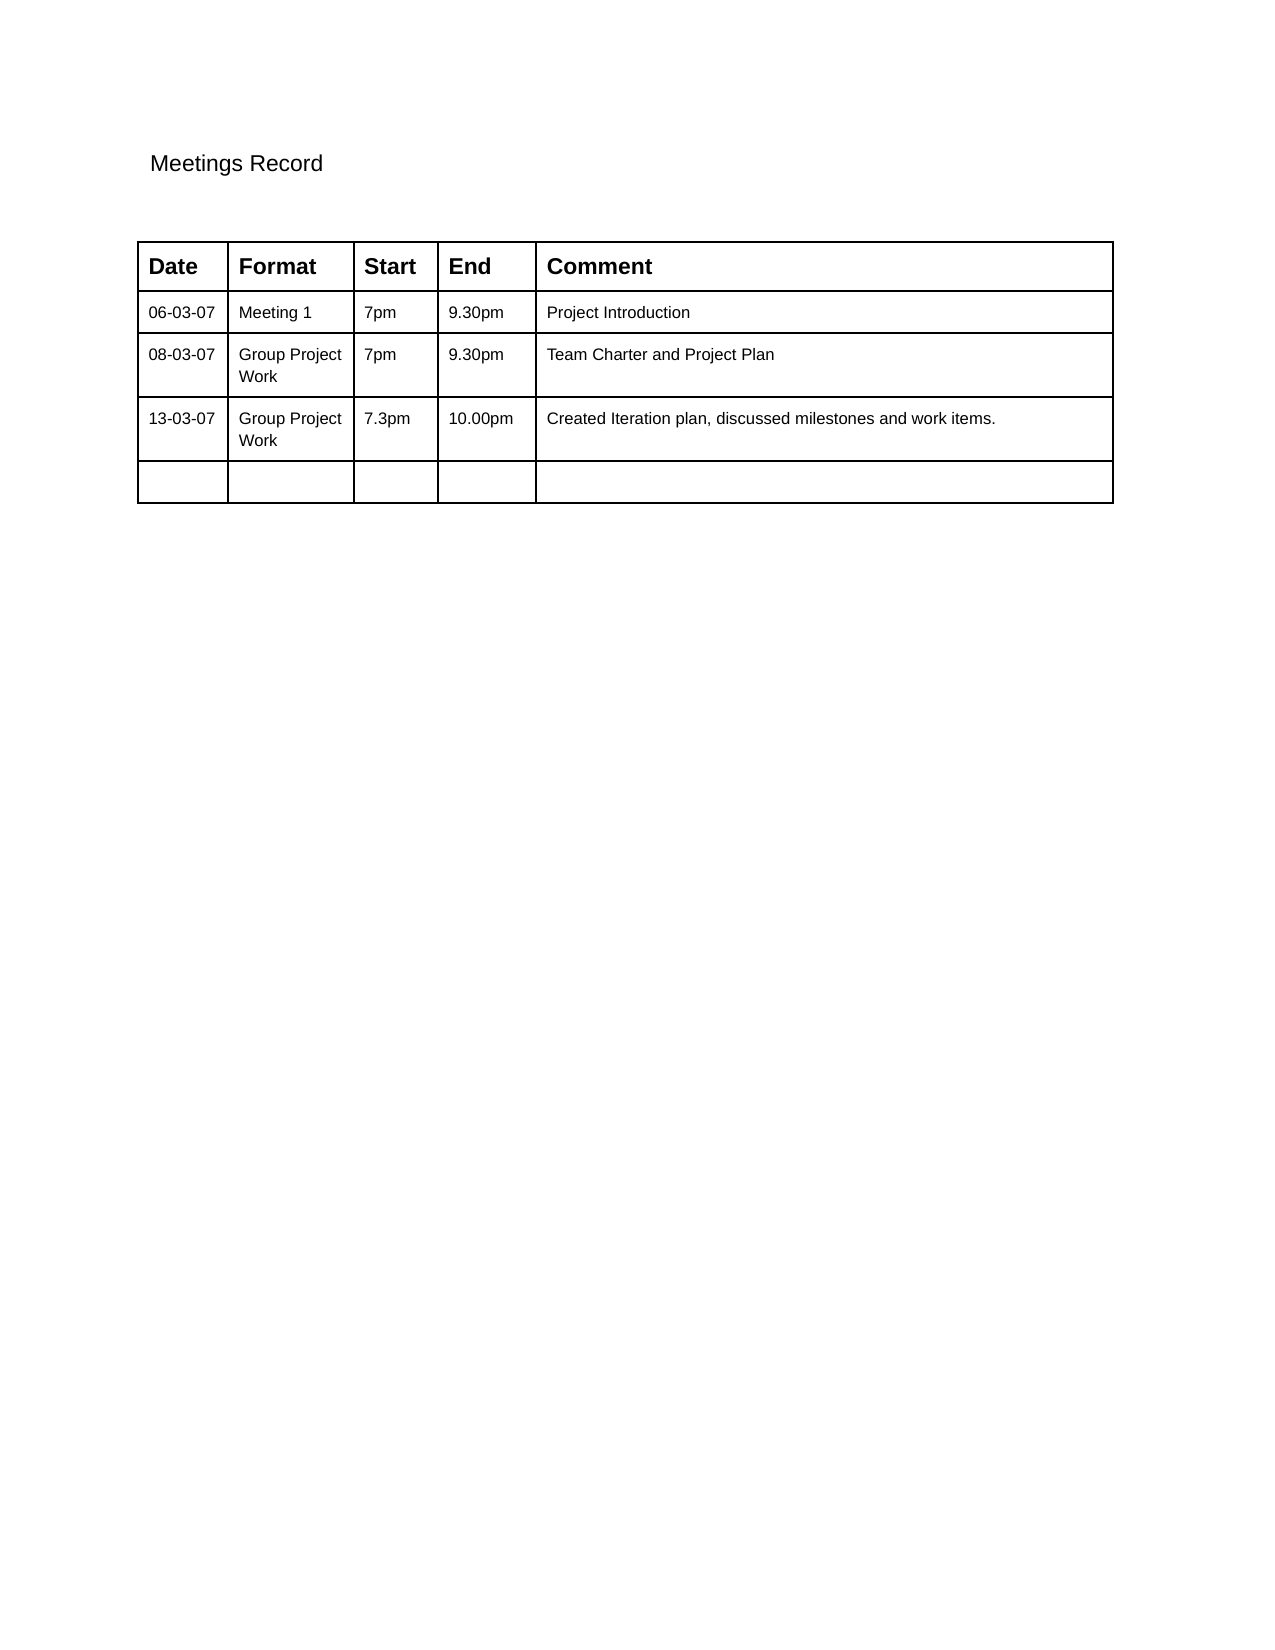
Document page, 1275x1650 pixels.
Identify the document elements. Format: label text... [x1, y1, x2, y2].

table_header End [439, 243, 535, 290]
table_cell [355, 462, 437, 502]
table_cell 7pm [355, 292, 437, 332]
table_cell Meeting 1 [229, 292, 353, 332]
table_cell 9.30pm [439, 292, 535, 332]
table_header Comment [537, 243, 1112, 290]
table_cell 06-03-07 [139, 292, 227, 332]
table_cell 10.00pm [439, 398, 535, 460]
table_cell [229, 462, 353, 502]
table_cell Team Charter and Project Plan [537, 334, 1112, 396]
table_cell Group Project Work [229, 334, 353, 396]
table_cell 08-03-07 [139, 334, 227, 396]
table_cell Group Project Work [229, 398, 353, 460]
table_cell Project Introduction [537, 292, 1112, 332]
table_cell 7pm [355, 334, 437, 396]
table_cell 9.30pm [439, 334, 535, 396]
table_cell [537, 462, 1112, 502]
table_cell 7.3pm [355, 398, 437, 460]
table_cell Created Iteration plan, discussed milestones and work items. [537, 398, 1112, 460]
table_header Date [139, 243, 227, 290]
table_cell [139, 462, 227, 502]
table_header Format [229, 243, 353, 290]
table_header Start [355, 243, 437, 290]
table_cell 13-03-07 [139, 398, 227, 460]
text Meetings Record [150, 150, 1125, 237]
table_cell [439, 462, 535, 502]
